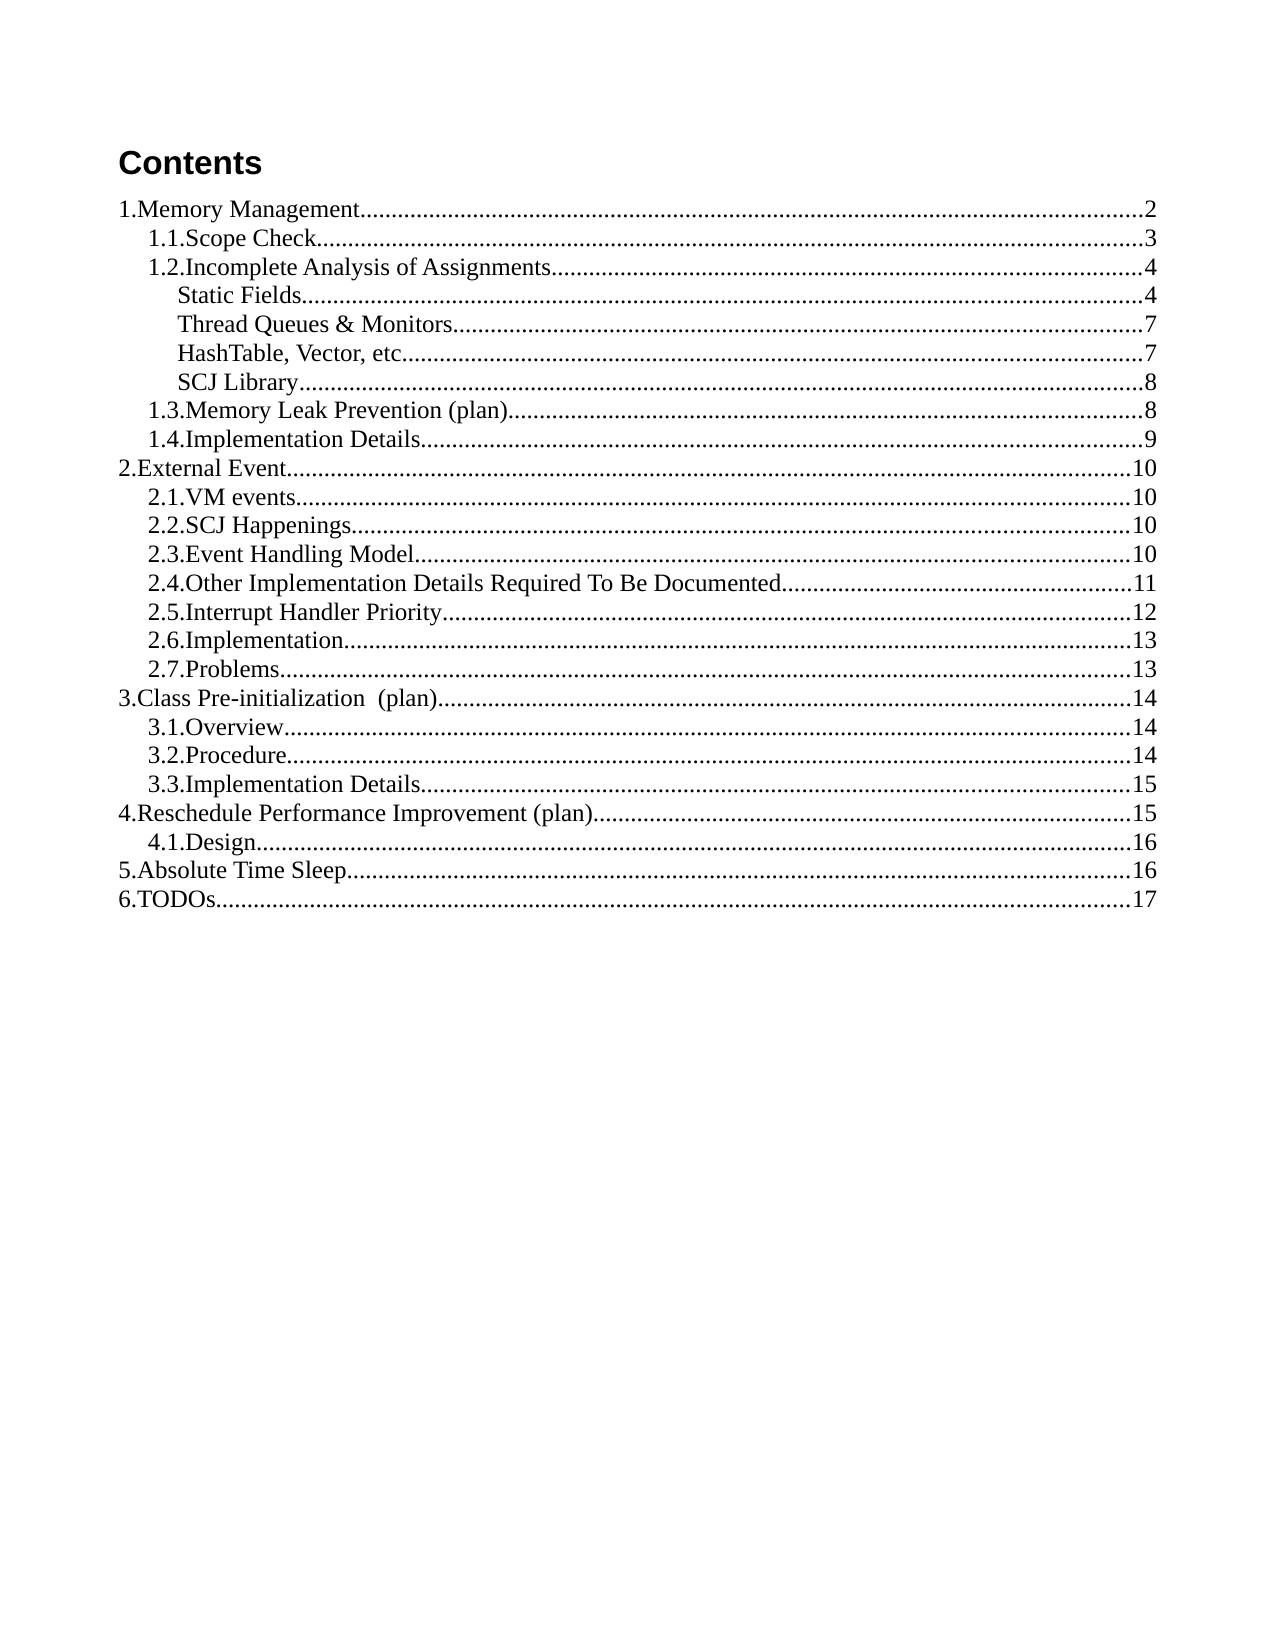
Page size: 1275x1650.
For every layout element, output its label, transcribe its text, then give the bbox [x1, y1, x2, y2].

text 1.Memory Management 2 [118, 194, 1157, 223]
text 1.3.Memory Leak Prevention (plan) 8 [148, 395, 1157, 424]
text 2.4.Other Implementation Details Required To Be Documented 11 [148, 568, 1157, 597]
text 2.7.Problems 13 [148, 654, 1157, 683]
text 3.3.Implementation Details 15 [148, 769, 1157, 798]
text 2.5.Interrupt Handler Priority 12 [148, 597, 1157, 625]
text 3.Class Pre-initialization (plan) 14 [118, 683, 1157, 712]
text 2.6.Implementation 13 [148, 625, 1157, 654]
text 2.External Event 10 [118, 453, 1157, 482]
text Static Fields 4 [177, 280, 1157, 309]
text 4.1.Design 16 [148, 827, 1157, 855]
text Thread Queues & Monitors 7 [177, 309, 1157, 338]
text HashTable, Vector, etc 7 [177, 338, 1157, 367]
text 5.Absolute Time Sleep 16 [118, 855, 1157, 884]
text 3.2.Procedure 14 [148, 740, 1157, 769]
text SCJ Library 8 [177, 367, 1157, 395]
text 3.1.Overview 14 [148, 712, 1157, 740]
text 1.2.Incomplete Analysis of Assignments 4 [148, 252, 1157, 280]
text 2.3.Event Handling Model 10 [148, 539, 1157, 568]
subtitle Contents [118, 143, 1157, 182]
text 6.TODOs 17 [118, 884, 1157, 913]
text 2.2.SCJ Happenings 10 [148, 510, 1157, 539]
text 2.1.VM events 10 [148, 482, 1157, 510]
text 1.4.Implementation Details 9 [148, 424, 1157, 453]
text 1.1.Scope Check 3 [148, 223, 1157, 252]
text 4.Reschedule Performance Improvement (plan) 15 [118, 798, 1157, 827]
